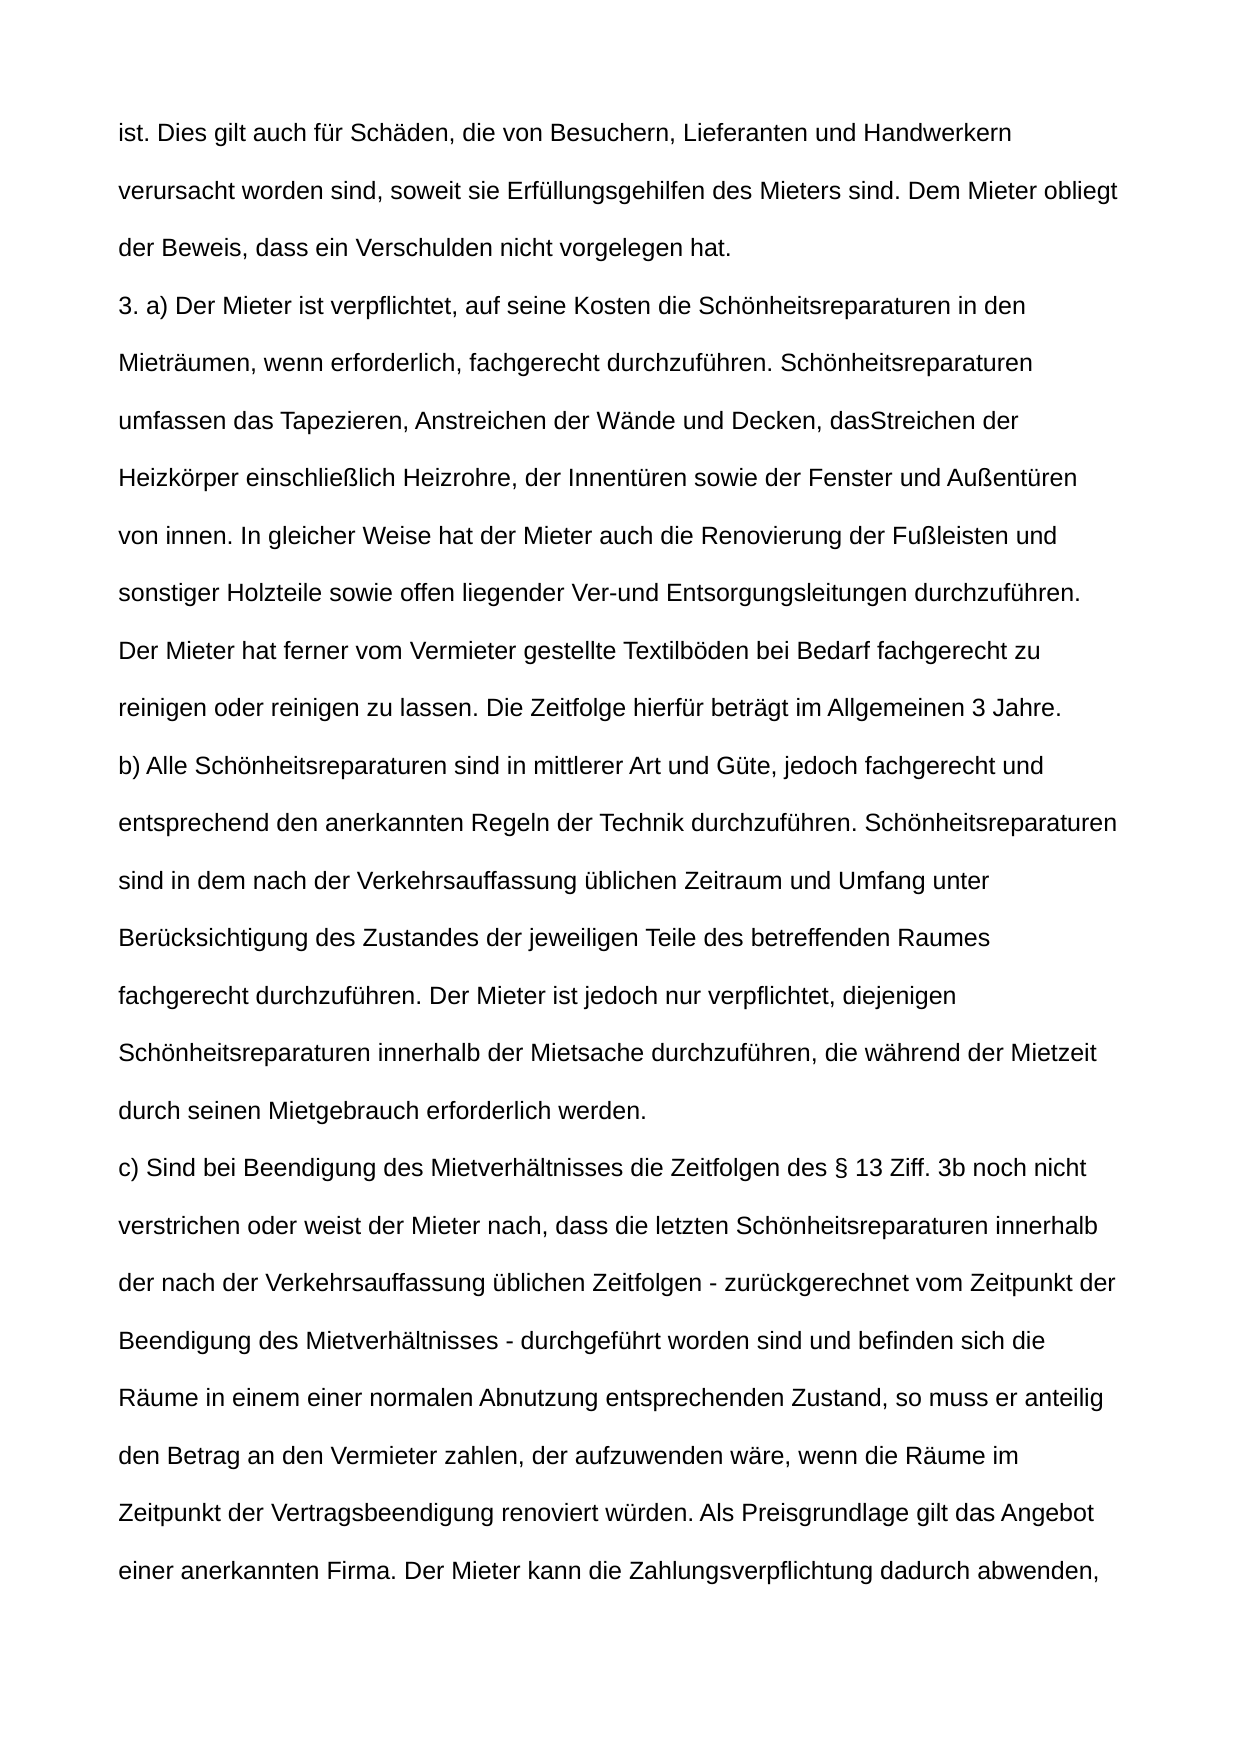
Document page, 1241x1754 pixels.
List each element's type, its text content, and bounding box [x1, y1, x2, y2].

text 3. a) Der Mieter ist verpflichtet, auf seine Kosten die Schönheitsreparaturen in den Mieträumen, wenn erforderlich, fachgerecht durchzuführen. Schönheitsreparaturen umfassen das Tapezieren, Anstreichen der Wände und Decken, das Streichen der Heizkörper einschließlich Heizrohre, der Innentüren sowie der Fenster und Außentüren von innen. In gleicher Weise hat der Mieter auch die Renovierung der Fußleisten und sonstiger Holzteile sowie offen liegender Ver-und Entsorgungsleitungen durchzuführen. [118, 291, 1122, 607]
text Der Mieter hat ferner vom Vermieter gestellte Textilböden bei Bedarf fachgerecht zu reinigen oder reinigen zu lassen. Die Zeitfolge hierfür beträgt im Allgemeinen 3 Jahre. [118, 636, 1122, 722]
text b) Alle Schönheitsreparaturen sind in mittlerer Art und Güte, jedoch fachgerecht und entsprechend den anerkannten Regeln der Technik durchzuführen. Schönheitsreparaturen sind in dem nach der Verkehrsauffassung üblichen Zeitraum und Umfang unter Berücksichtigung des Zustandes der jeweiligen Teile des betreffenden Raumes fachgerecht durchzuführen. Der Mieter ist jedoch nur verpflichtet, diejenigen Schönheitsreparaturen innerhalb der Mietsache durchzuführen, die während der Mietzeit durch seinen Mietgebrauch erforderlich werden. [118, 751, 1122, 1124]
text ist. Dies gilt auch für Schäden, die von Besuchern, Lieferanten und Handwerkern verursacht worden sind, soweit sie Erfüllungsgehilfen des Mieters sind. Dem Mieter obliegt der Beweis, dass ein Verschulden nicht vorgelegen hat. [118, 118, 1122, 262]
text c) Sind bei Beendigung des Mietverhältnisses die Zeitfolgen des § 13 Ziff. 3b noch nicht verstrichen oder weist der Mieter nach, dass die letzten Schönheitsreparaturen innerhalb der nach der Verkehrsauffassung üblichen Zeitfolgen - zurückgerechnet vom Zeitpunkt der Beendigung des Mietverhältnisses - durchgeführt worden sind und befinden sich die Räume in einem einer normalen Abnutzung entsprechenden Zustand, so muss er anteilig den Betrag an den Vermieter zahlen, der aufzuwenden wäre, wenn die Räume im Zeitpunkt der Vertragsbeendigung renoviert würden. Als Preisgrundlage gilt das Angebot einer anerkannten Firma. Der Mieter kann die Zahlungsverpflichtung dadurch abwenden, [118, 1153, 1122, 1584]
